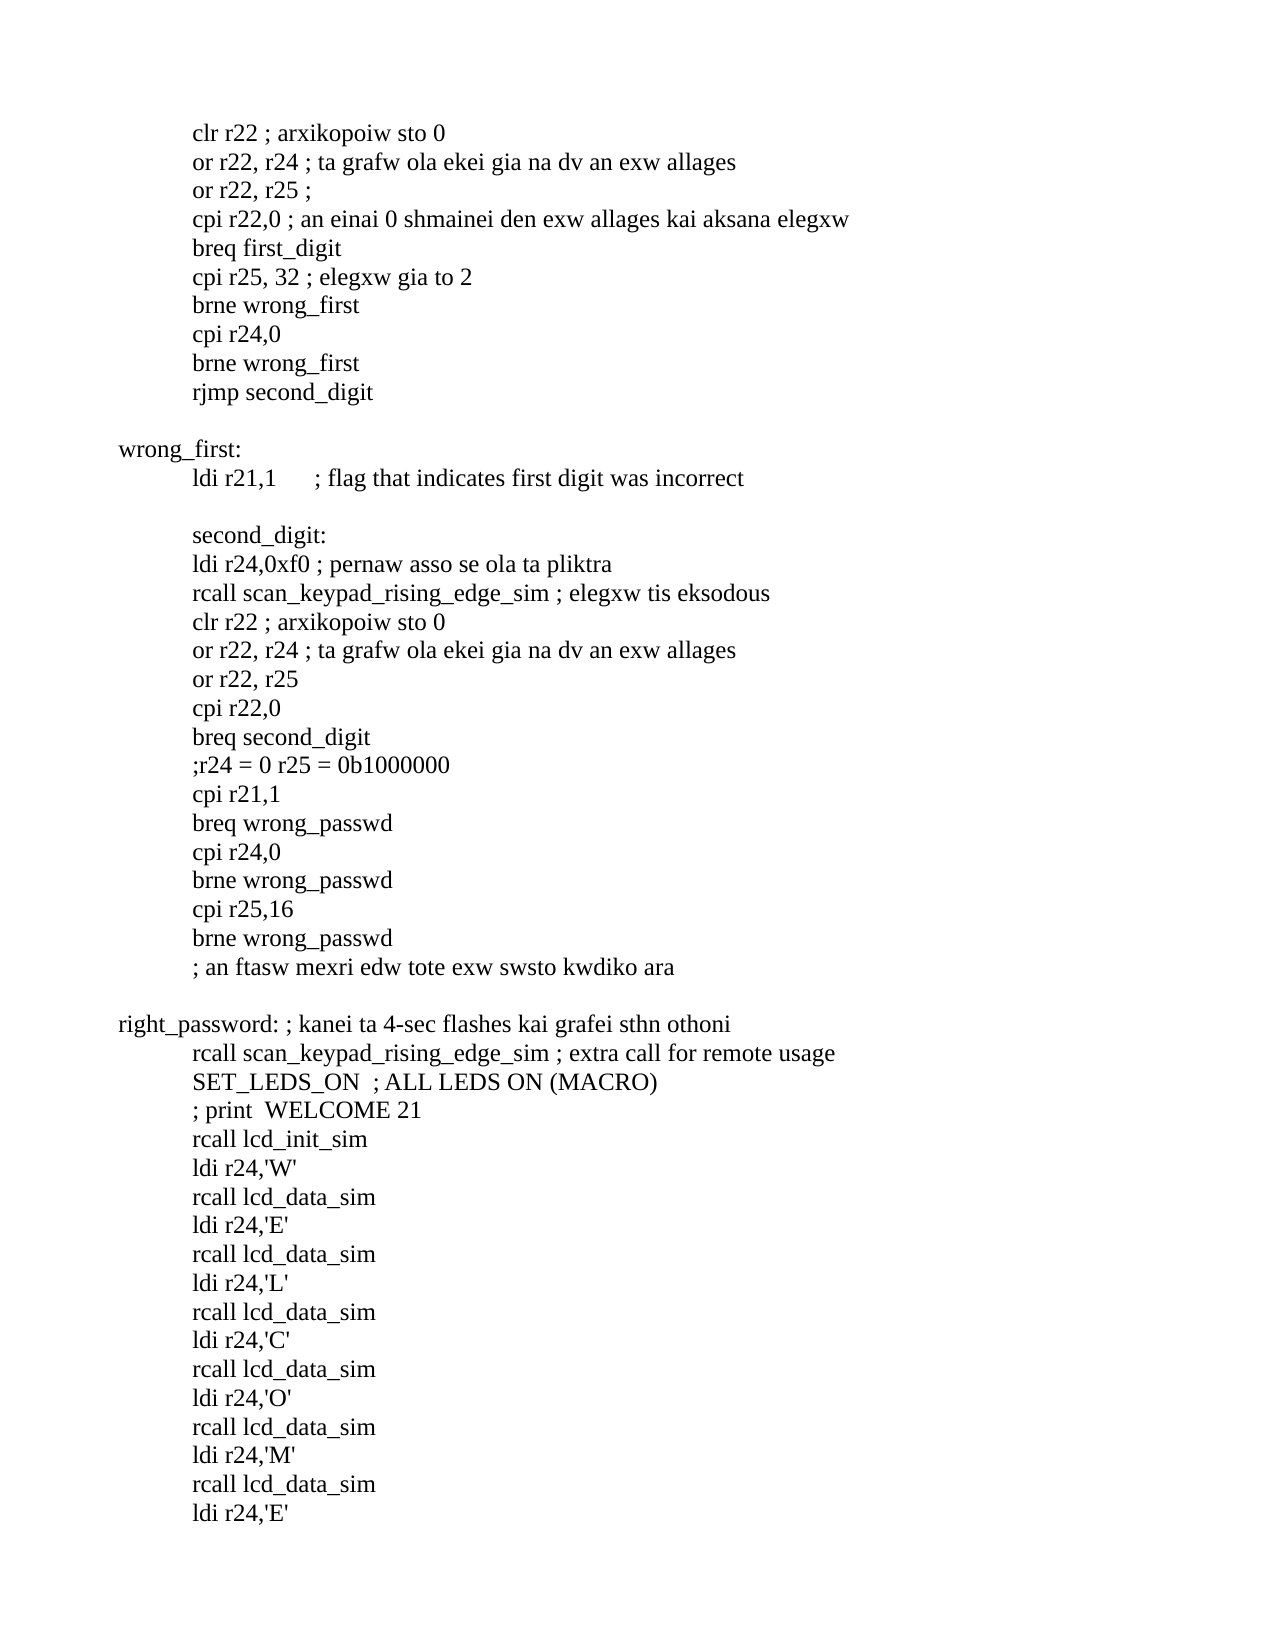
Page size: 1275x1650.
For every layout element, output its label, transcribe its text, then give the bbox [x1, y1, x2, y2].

text rcall scan_keypad_rising_edge_sim ; extra call for remote usage [118, 1038, 1157, 1067]
text ldi r24,'E' [118, 1498, 1157, 1527]
text rcall scan_keypad_rising_edge_sim ; elegxw tis eksodous [118, 578, 1157, 607]
text brne wrong_passwd [118, 923, 1157, 952]
text right_password: ; kanei ta 4-sec flashes kai grafei sthn othoni [118, 1009, 1157, 1038]
text ldi r24,'C' [118, 1326, 1157, 1354]
text rcall lcd_init_sim [118, 1124, 1157, 1153]
text ldi r24,0xf0 ; pernaw asso se ola ta pliktra [118, 549, 1157, 578]
text rcall lcd_data_sim [118, 1469, 1157, 1498]
text rjmp second_digit [118, 377, 1157, 406]
text rcall lcd_data_sim [118, 1182, 1157, 1211]
text rcall lcd_data_sim [118, 1239, 1157, 1268]
text ; print WELCOME 21 [118, 1096, 1157, 1124]
text or r22, r25 [118, 664, 1157, 693]
text or r22, r24 ; ta grafw ola ekei gia na dv an exw allages [118, 147, 1157, 176]
text cpi r21,1 [118, 779, 1157, 808]
text brne wrong_first [118, 291, 1157, 319]
text clr r22 ; arxikopoiw sto 0 [118, 607, 1157, 636]
text ldi r24,'O' [118, 1383, 1157, 1412]
text cpi r24,0 [118, 837, 1157, 866]
text ldi r21,1 ; flag that indicates first digit was incorrect [118, 463, 1157, 492]
text brne wrong_passwd [118, 866, 1157, 894]
text cpi r25, 32 ; elegxw gia to 2 [118, 262, 1157, 291]
text or r22, r24 ; ta grafw ola ekei gia na dv an exw allages [118, 636, 1157, 664]
text rcall lcd_data_sim [118, 1297, 1157, 1326]
text wrong_first: [118, 434, 1157, 463]
text rcall lcd_data_sim [118, 1354, 1157, 1383]
text cpi r22,0 ; an einai 0 shmainei den exw allages kai aksana elegxw [118, 204, 1157, 233]
text cpi r25,16 [118, 894, 1157, 923]
text ldi r24,'E' [118, 1211, 1157, 1239]
text cpi r24,0 [118, 319, 1157, 348]
text breq second_digit [118, 722, 1157, 751]
text ; an ftasw mexri edw tote exw swsto kwdiko ara [118, 952, 1157, 981]
text second_digit: [118, 521, 1157, 549]
text ldi r24,'W' [118, 1153, 1157, 1182]
text brne wrong_first [118, 348, 1157, 377]
text breq first_digit [118, 233, 1157, 262]
text cpi r22,0 [118, 693, 1157, 722]
text breq wrong_passwd [118, 808, 1157, 837]
text ldi r24,'L' [118, 1268, 1157, 1297]
text clr r22 ; arxikopoiw sto 0 [118, 118, 1157, 147]
text SET_LEDS_ON ; ALL LEDS ON (MACRO) [118, 1067, 1157, 1096]
text ;r24 = 0 r25 = 0b1000000 [118, 751, 1157, 779]
text or r22, r25 ; [118, 176, 1157, 204]
text rcall lcd_data_sim [118, 1412, 1157, 1441]
text ldi r24,'M' [118, 1441, 1157, 1469]
